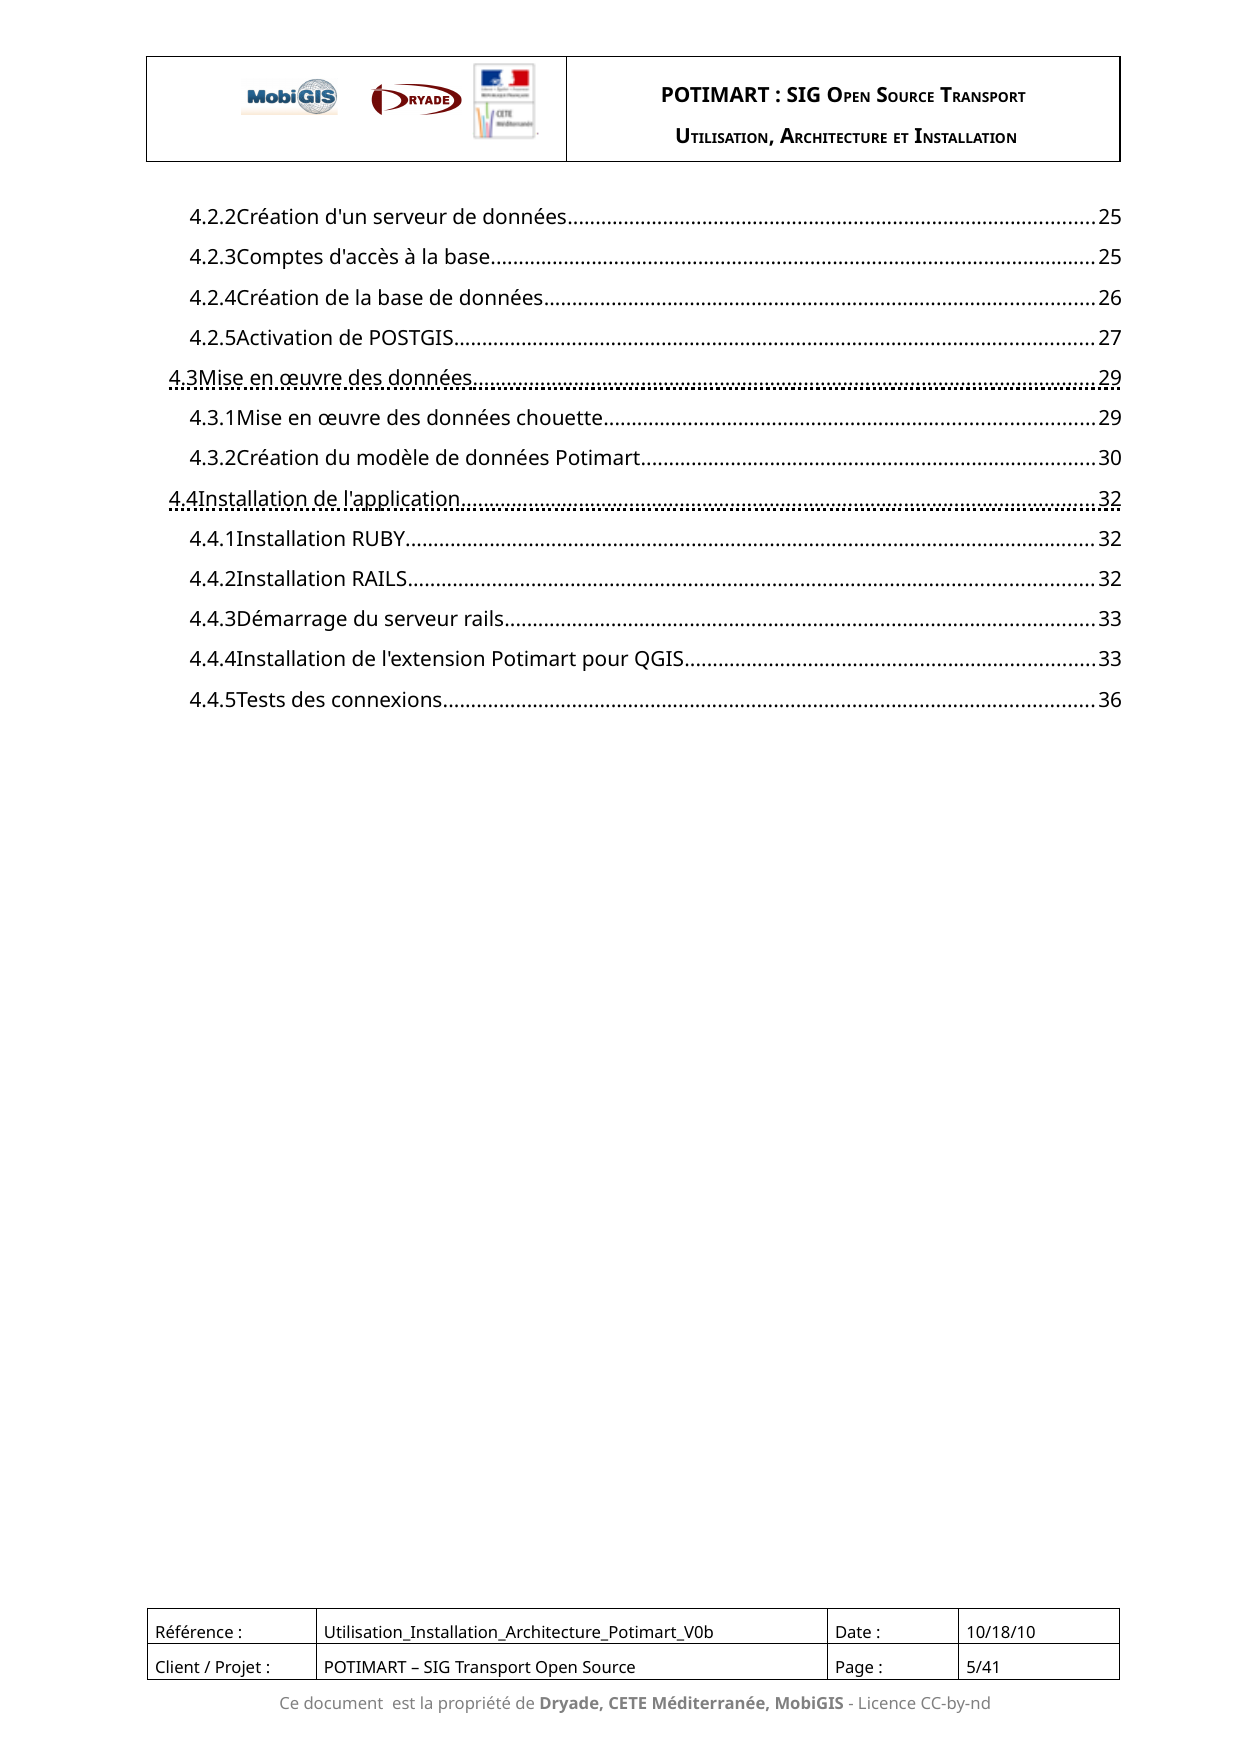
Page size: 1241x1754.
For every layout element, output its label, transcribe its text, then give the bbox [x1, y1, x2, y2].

text 4.2.5Activation de POSTGIS 27 [189, 323, 1122, 351]
picture [370, 84, 462, 115]
text 4.4.3Démarrage du serveur rails 33 [189, 604, 1122, 633]
text 4.3.1Mise en œuvre des données chouette 29 [189, 403, 1122, 432]
picture [241, 78, 338, 115]
text 4.4Installation de l'application 32 [168, 484, 1122, 512]
text 4.2.2Création d'un serveur de données 25 [189, 202, 1122, 231]
text 4.2.4Création de la base de données 26 [189, 283, 1122, 311]
text 4.3.2Création du modèle de données Potimart 30 [189, 443, 1122, 472]
picture [472, 62, 539, 141]
text 4.4.4Installation de l'extension Potimart pour QGIS 33 [189, 644, 1122, 673]
text 4.3Mise en œuvre des données 29 [168, 363, 1122, 391]
text 4.4.2Installation RAILS 32 [189, 564, 1122, 592]
text 4.4.1Installation RUBY 32 [189, 524, 1122, 552]
text 4.2.3Comptes d'accès à la base 25 [189, 242, 1122, 271]
text 4.4.5Tests des connexions 36 [189, 685, 1122, 713]
